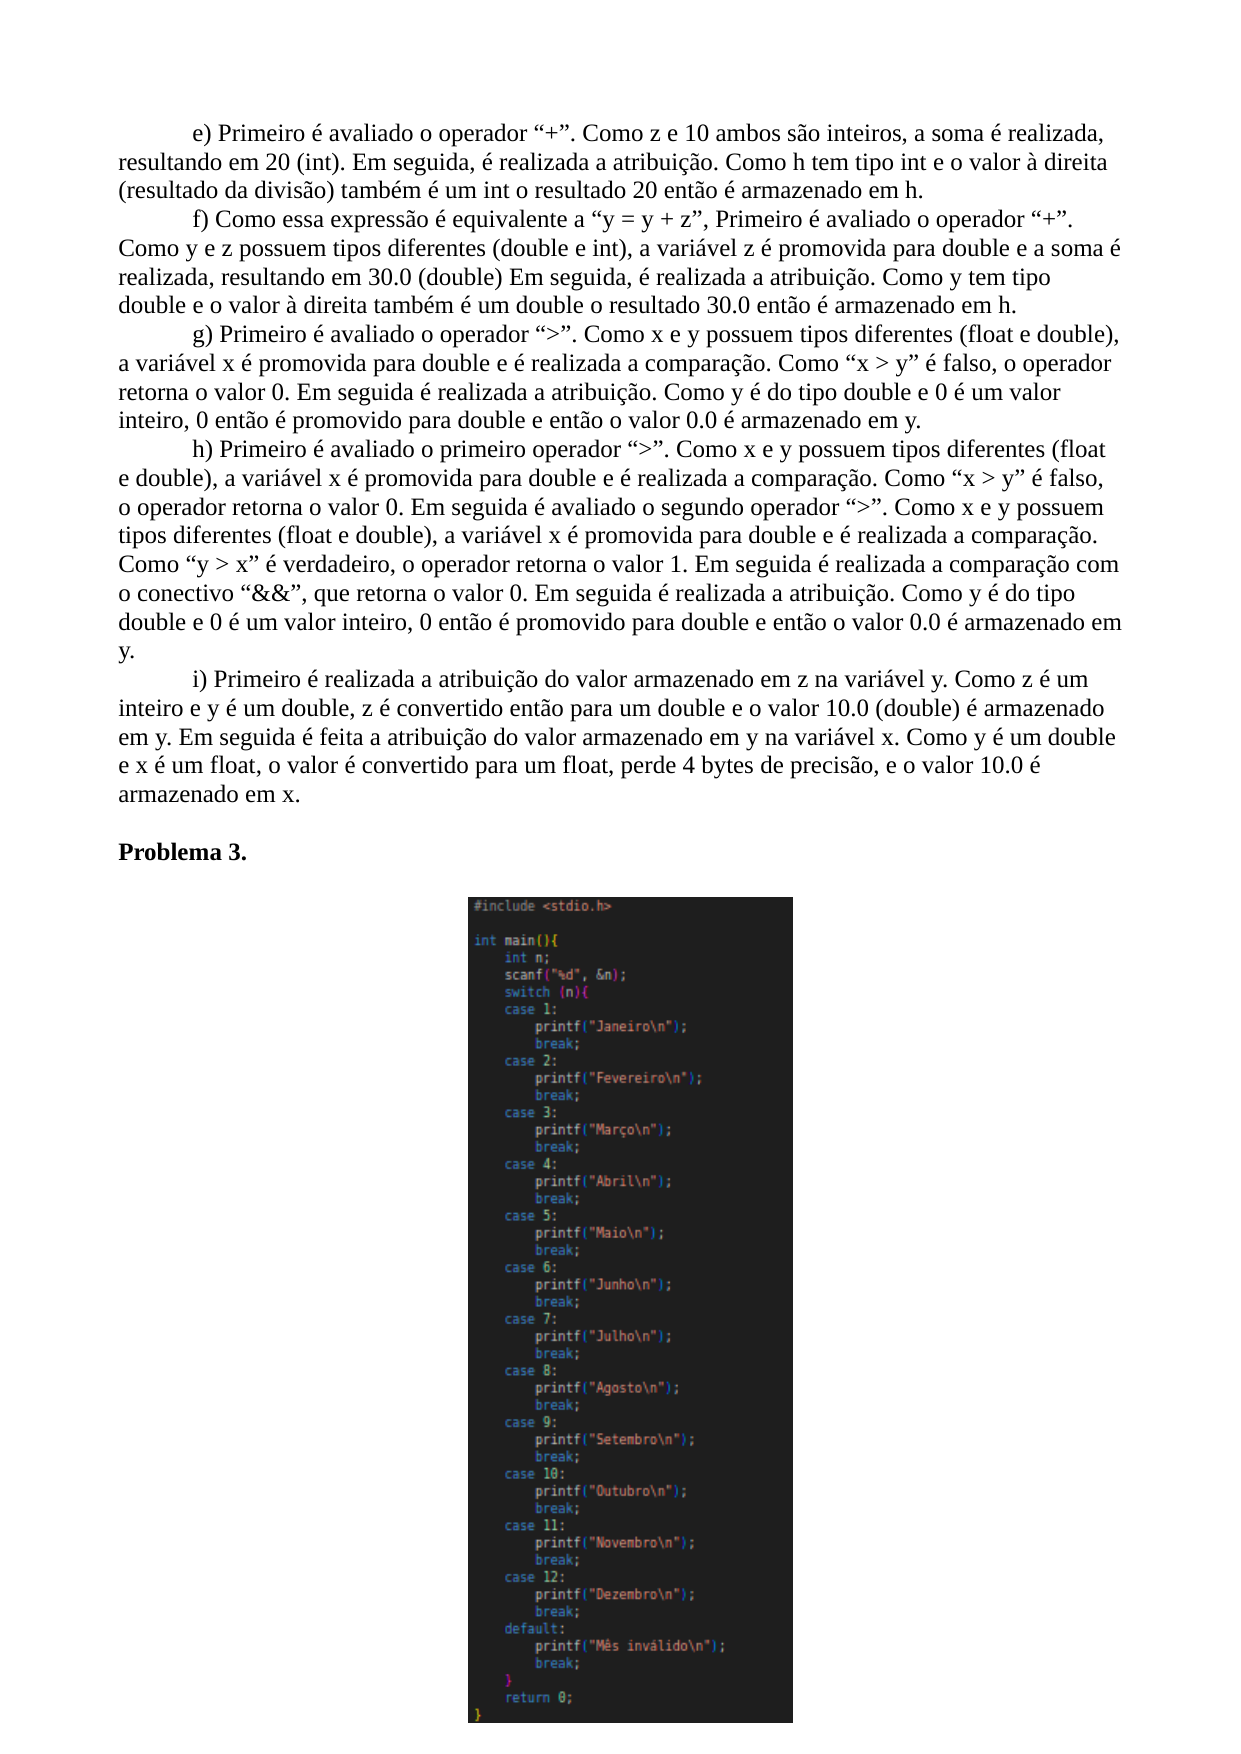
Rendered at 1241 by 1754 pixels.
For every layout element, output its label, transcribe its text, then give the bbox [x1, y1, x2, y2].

text Problema 3. [118, 837, 1122, 866]
text h) Primeiro é avaliado o primeiro operador “>”. Como x e y possuem tipos diferentes (float e double), a variável x é promovida para double e é realizada a comparação. Como “x > y” é falso, o operador retorna o valor 0. Em seguida é avaliado o segundo operador “>”. Como x e y possuem tipos diferentes (float e double), a variável x é promovida para double e é realizada a comparação. Como “y > x” é verdadeiro, o operador retorna o valor 1. Em seguida é realizada a comparação com o conectivo “&&”, que retorna o valor 0. Em seguida é realizada a atribuição. Como y é do tipo double e 0 é um valor inteiro, 0 então é promovido para double e então o valor 0.0 é armazenado em y. [118, 434, 1122, 664]
text g) Primeiro é avaliado o operador “>”. Como x e y possuem tipos diferentes (float e double), a variável x é promovida para double e é realizada a comparação. Como “x > y” é falso, o operador retorna o valor 0. Em seguida é realizada a atribuição. Como y é do tipo double e 0 é um valor inteiro, 0 então é promovido para double e então o valor 0.0 é armazenado em y. [118, 319, 1122, 434]
picture [468, 897, 793, 1723]
text i) Primeiro é realizada a atribuição do valor armazenado em z na variável y. Como z é um inteiro e y é um double, z é convertido então para um double e o valor 10.0 (double) é armazenado em y. Em seguida é feita a atribuição do valor armazenado em y na variável x. Como y é um double e x é um float, o valor é convertido para um float, perde 4 bytes de precisão, e o valor 10.0 é armazenado em x. [118, 664, 1122, 808]
text e) Primeiro é avaliado o operador “+”. Como z e 10 ambos são inteiros, a soma é realizada, resultando em 20 (int). Em seguida, é realizada a atribuição. Como h tem tipo int e o valor à direita (resultado da divisão) também é um int o resultado 20 então é armazenado em h. [118, 118, 1122, 204]
text f) Como essa expressão é equivalente a “y = y + z”, Primeiro é avaliado o operador “+”. Como y e z possuem tipos diferentes (double e int), a variável z é promovida para double e a soma é realizada, resultando em 30.0 (double) Em seguida, é realizada a atribuição. Como y tem tipo double e o valor à direita também é um double o resultado 30.0 então é armazenado em h. [118, 204, 1122, 319]
